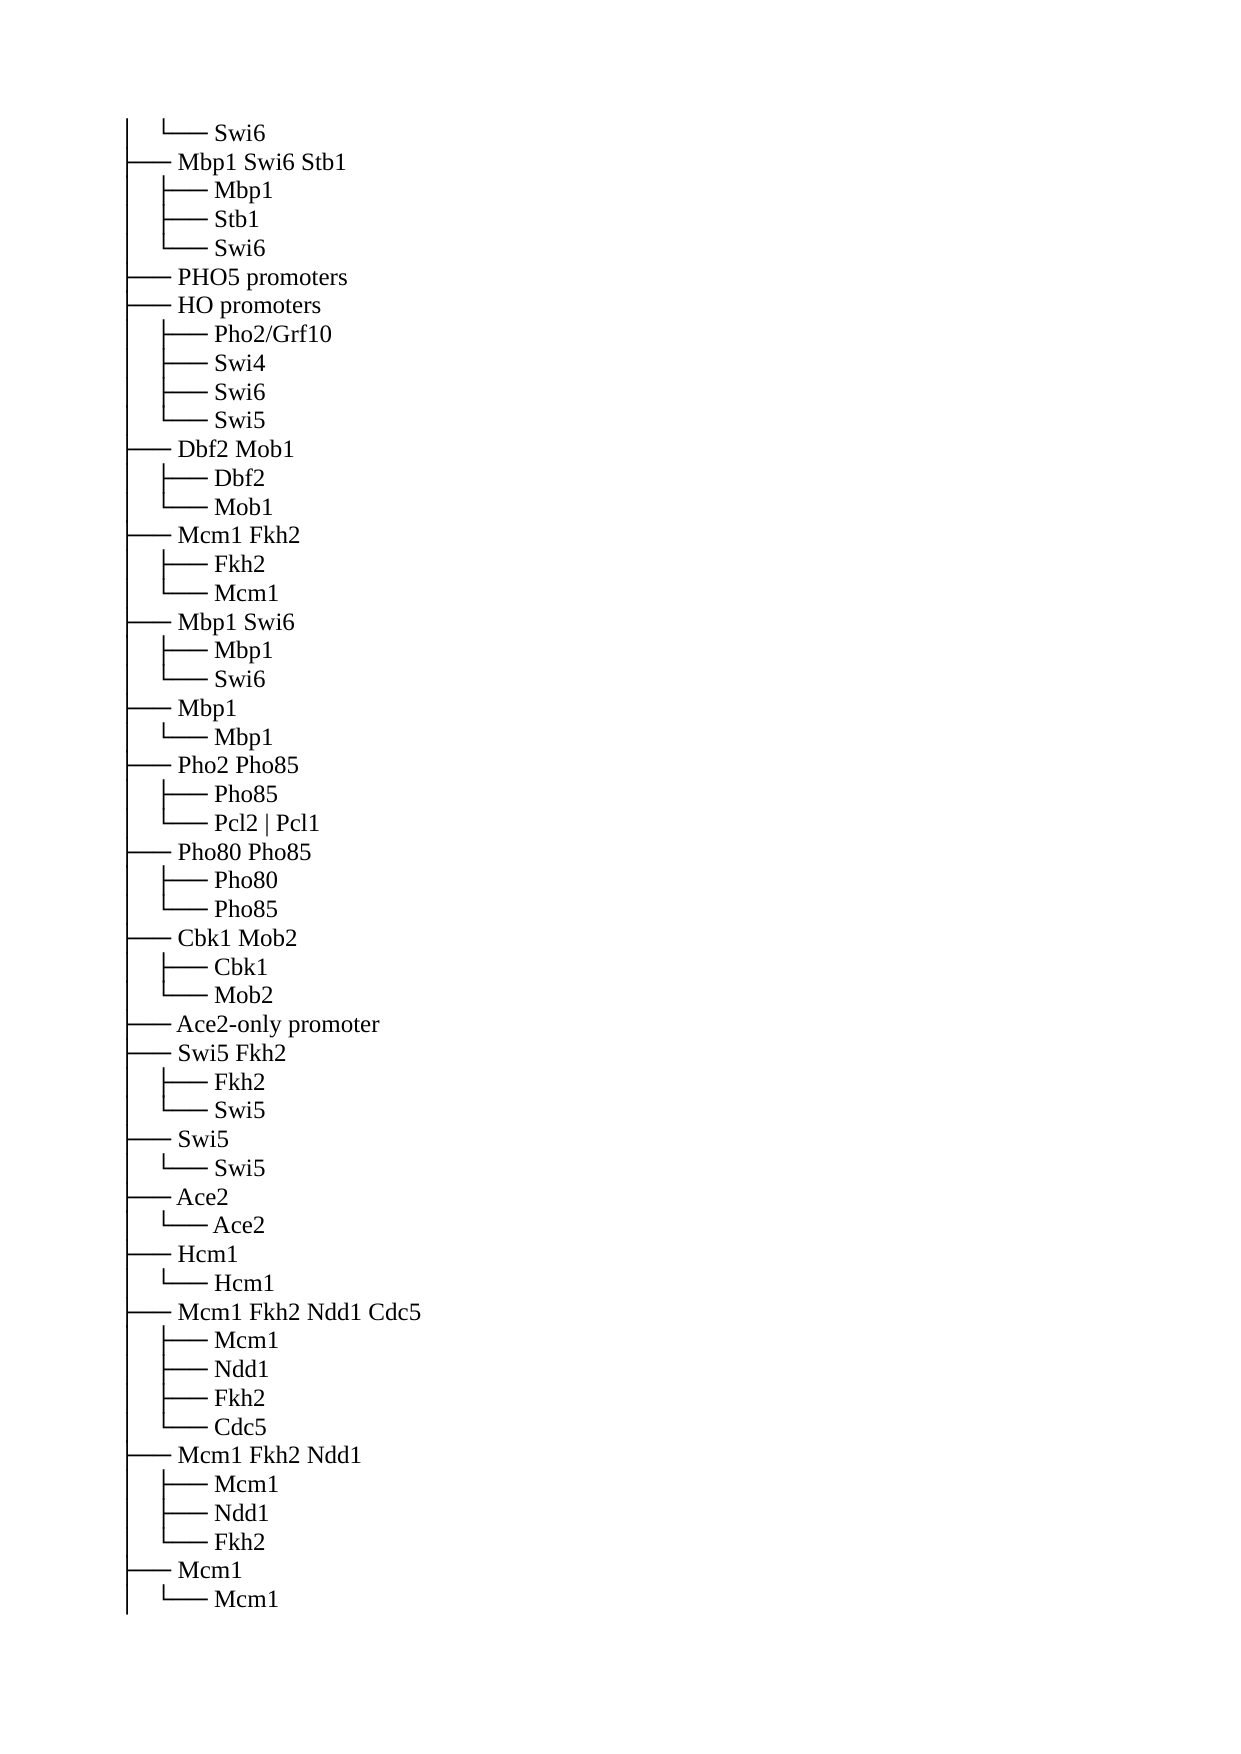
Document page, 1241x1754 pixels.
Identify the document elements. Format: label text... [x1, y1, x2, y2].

text │ └── Swi5 [118, 1153, 126, 1182]
text │ └── Pho85 [118, 894, 126, 923]
text │ └── Mob2 [128, 981, 1122, 1009]
text │ ├── Mbp1 [118, 176, 126, 204]
text │ └── Hcm1 [128, 1268, 1122, 1297]
text │ ├── Pho2/Grf10 [128, 319, 162, 348]
text │ ├── Fkh2 [164, 549, 1122, 578]
text │ └── Mcm1 [128, 1584, 1122, 1613]
text │ └── Fkh2 [118, 1527, 126, 1556]
text │ ├── Ndd1 [118, 1498, 126, 1527]
text │ ├── Mcm1 [118, 1326, 126, 1354]
text │ ├── Stb1 [128, 204, 162, 233]
text │ ├── Cbk1 [118, 952, 126, 981]
text │ ├── Fkh2 [128, 549, 162, 578]
text │ ├── Swi6 [118, 377, 126, 406]
text │ ├── Dbf2 [164, 463, 1122, 492]
text │ ├── Fkh2 [118, 1383, 126, 1412]
text │ └── Swi6 [118, 664, 126, 693]
text │ └── Ace2 [128, 1211, 1122, 1239]
text │ ├── Pho80 [118, 866, 126, 894]
text ├── Ace2 [128, 1182, 1122, 1211]
text │ ├── Mbp1 [128, 636, 162, 664]
text │ └── Pcl2 | Pcl1 [128, 808, 1122, 837]
text │ └── Hcm1 [118, 1268, 126, 1297]
text │ ├── Mcm1 [128, 1469, 162, 1498]
text │ ├── Pho85 [118, 779, 126, 808]
text │ ├── Fkh2 [118, 549, 126, 578]
text │ ├── Pho2/Grf10 [164, 319, 1122, 348]
text │ ├── Mcm1 [164, 1326, 1122, 1354]
text │ ├── Stb1 [118, 204, 126, 233]
text ├── Ace2-only promoter [128, 1009, 1122, 1038]
text ├── Mcm1 [128, 1556, 1122, 1584]
text │ ├── Swi6 [128, 377, 162, 406]
text │ ├── Mcm1 [118, 1469, 126, 1498]
text ├── Mcm1 [118, 1556, 126, 1584]
text │ ├── Swi6 [164, 377, 1122, 406]
text ├── Cbk1 Mob2 [128, 923, 1122, 952]
text │ ├── Fkh2 [164, 1383, 1122, 1412]
text │ └── Mob2 [118, 981, 126, 1009]
text │ ├── Mcm1 [164, 1469, 1122, 1498]
text ├── Hcm1 [118, 1239, 126, 1268]
text │ ├── Cbk1 [164, 952, 1122, 981]
text ├── Mbp1 Swi6 Stb1 [128, 147, 1122, 176]
text │ └── Swi5 [128, 1096, 1122, 1124]
text ├── Mcm1 Fkh2 Ndd1 Cdc5 [128, 1297, 1122, 1326]
text │ └── Mcm1 [118, 1584, 126, 1613]
text │ ├── Swi4 [128, 348, 162, 377]
text │ └── Swi6 [128, 233, 1122, 262]
text ├── Swi5 [118, 1124, 126, 1153]
text │ ├── Swi4 [164, 348, 1122, 377]
text │ ├── Fkh2 [128, 1067, 162, 1096]
text │ ├── Ndd1 [118, 1354, 126, 1383]
text │ └── Mcm1 [118, 578, 126, 607]
text │ └── Mbp1 [128, 722, 1122, 751]
text ├── Ace2 [118, 1182, 126, 1211]
text │ ├── Mcm1 [128, 1326, 162, 1354]
text │ └── Swi6 [128, 664, 1122, 693]
text ├── HO promoters [128, 291, 1122, 319]
text │ └── Swi6 [118, 118, 126, 147]
text │ ├── Ndd1 [128, 1354, 162, 1383]
text │ ├── Dbf2 [128, 463, 162, 492]
text │ └── Pho85 [128, 894, 1122, 923]
text │ └── Mob1 [118, 492, 126, 521]
text │ └── Swi5 [118, 1096, 126, 1124]
text │ └── Swi6 [128, 118, 1122, 147]
text │ ├── Fkh2 [164, 1067, 1122, 1096]
text │ ├── Pho80 [164, 866, 1122, 894]
text │ └── Mbp1 [118, 722, 126, 751]
text ├── Dbf2 Mob1 [128, 434, 1122, 463]
text │ ├── Mbp1 [164, 176, 1122, 204]
text ├── Mbp1 [118, 693, 126, 722]
text ├── Mcm1 Fkh2 Ndd1 [128, 1441, 1122, 1469]
text │ ├── Ndd1 [128, 1498, 162, 1527]
text │ └── Ace2 [118, 1211, 126, 1239]
text ├── Hcm1 [128, 1239, 1122, 1268]
text │ └── Swi5 [118, 406, 126, 434]
text │ ├── Pho85 [164, 779, 1122, 808]
text │ ├── Dbf2 [118, 463, 126, 492]
text │ └── Fkh2 [128, 1527, 1122, 1556]
text │ ├── Ndd1 [164, 1354, 1122, 1383]
text │ └── Cdc5 [118, 1412, 126, 1441]
text ├── Pho80 Pho85 [128, 837, 1122, 866]
text │ ├── Fkh2 [128, 1383, 162, 1412]
text ├── PHO5 promoters [128, 262, 1122, 291]
text │ ├── Pho80 [128, 866, 162, 894]
text │ └── Swi5 [128, 406, 1122, 434]
text │ └── Swi6 [118, 233, 126, 262]
text │ └── Cdc5 [128, 1412, 1122, 1441]
text │ ├── Fkh2 [118, 1067, 126, 1096]
text ├── Swi5 Fkh2 [128, 1038, 1122, 1067]
text ├── Swi5 [128, 1124, 1122, 1153]
text │ ├── Cbk1 [128, 952, 162, 981]
text ├── Mcm1 Fkh2 [128, 521, 1122, 549]
text │ ├── Mbp1 [164, 636, 1122, 664]
text │ ├── Pho85 [128, 779, 162, 808]
text │ ├── Swi4 [118, 348, 126, 377]
text │ └── Mcm1 [128, 578, 1122, 607]
text ├── Mbp1 [128, 693, 1122, 722]
text ├── Mbp1 Swi6 [128, 607, 1122, 636]
text │ └── Mob1 [128, 492, 1122, 521]
text │ ├── Stb1 [164, 204, 1122, 233]
text ├── Pho2 Pho85 [128, 751, 1122, 779]
text │ └── Swi5 [128, 1153, 1122, 1182]
text │ ├── Mbp1 [128, 176, 162, 204]
text │ ├── Mbp1 [118, 636, 126, 664]
text │ ├── Ndd1 [164, 1498, 1122, 1527]
